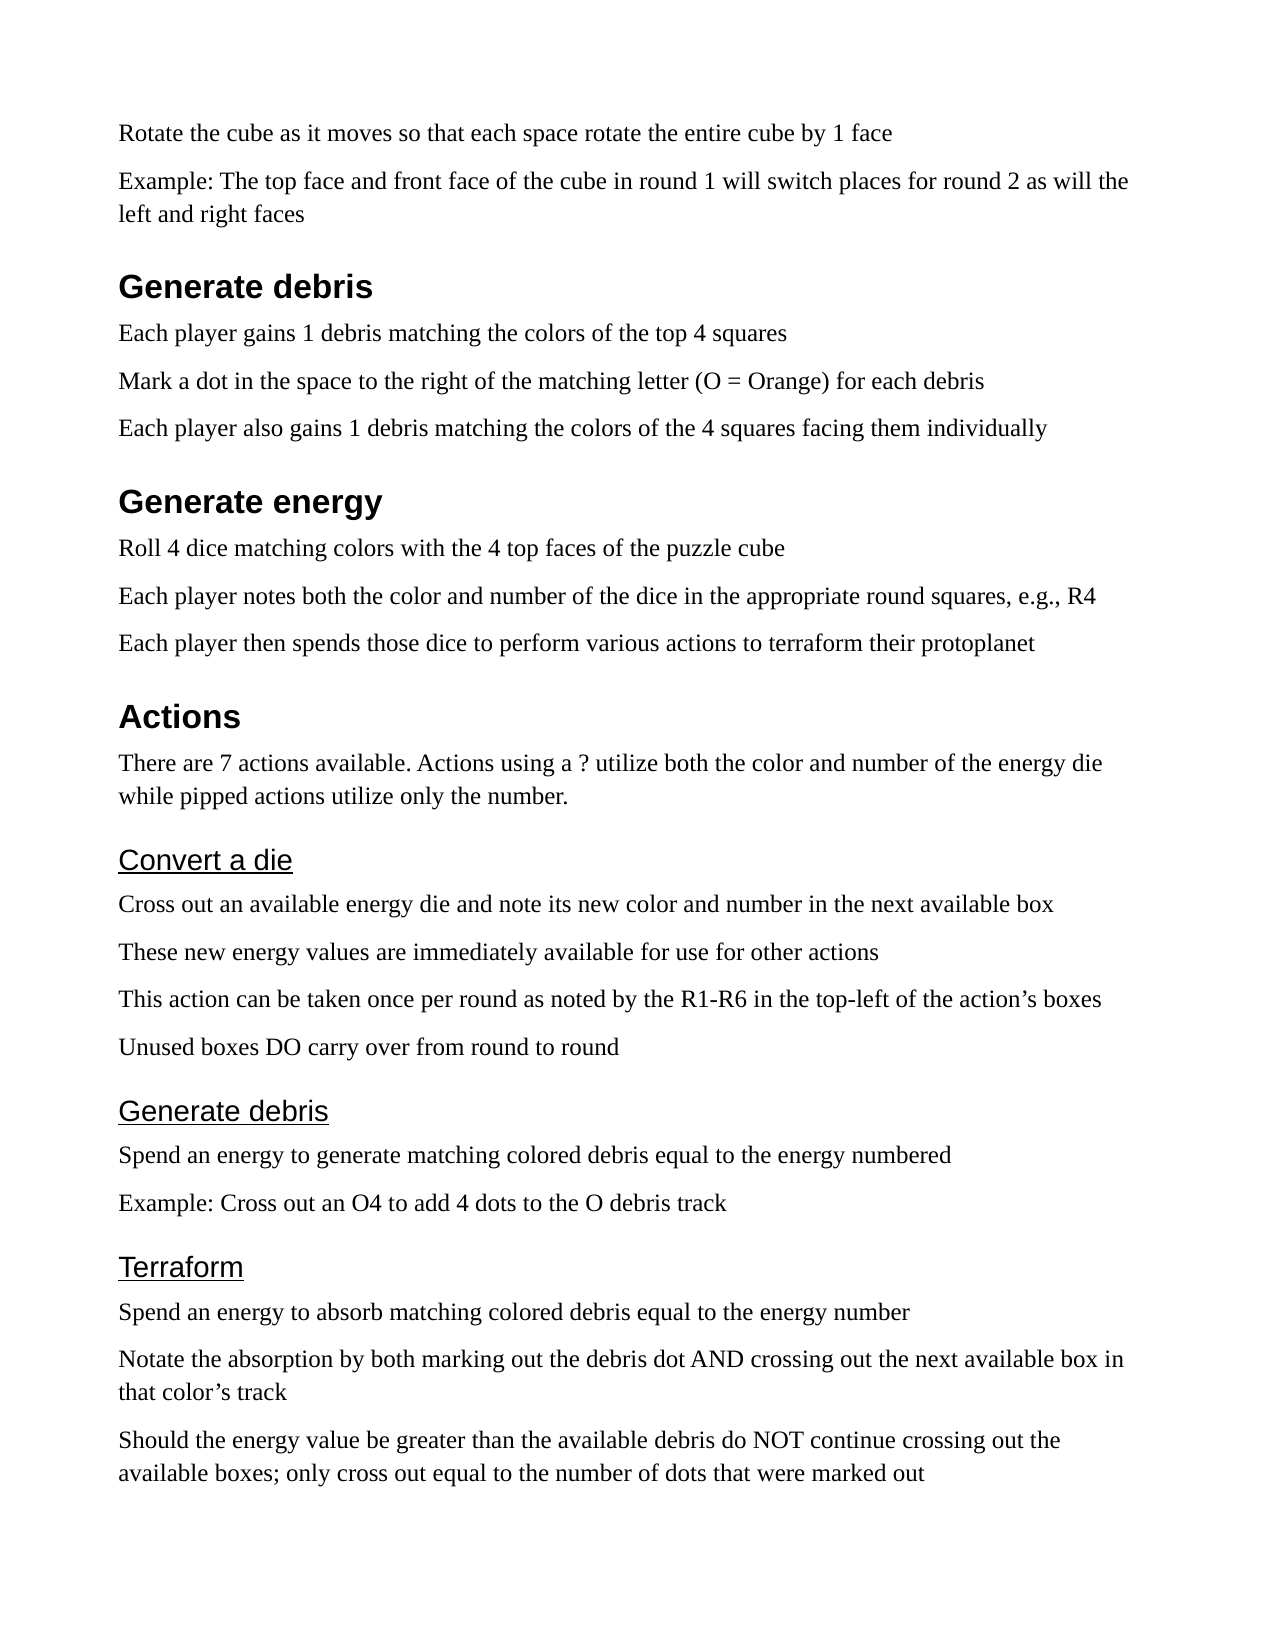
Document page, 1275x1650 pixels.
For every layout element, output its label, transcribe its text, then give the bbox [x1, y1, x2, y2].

text These new energy values are immediately available for use for other actions [118, 937, 1157, 966]
text Mark a dot in the space to the right of the matching letter (O = Orange) for each debris [118, 366, 1157, 395]
text This action can be taken once per round as noted by the R1-R6 in the top-left of the action’s boxes [118, 984, 1157, 1013]
text Cross out an available energy die and note its new color and number in the next available box [118, 889, 1157, 918]
text Spend an energy to generate matching colored debris equal to the energy numbered [118, 1141, 1157, 1169]
subtitle Actions [118, 697, 1157, 735]
text Example: Cross out an O4 to add 4 dots to the O debris track [118, 1188, 1157, 1217]
subtitle Terraform [118, 1250, 1157, 1284]
text Notate the absorption by both marking out the debris dot AND crossing out the next available box in that color’s track [118, 1344, 1157, 1406]
text Each player gains 1 debris matching the colors of the top 4 squares [118, 318, 1157, 347]
text Each player then spends those dice to perform various actions to terraform their protoplanet [118, 628, 1157, 657]
subtitle Convert a die [118, 843, 1157, 877]
text Unused boxes DO carry over from round to round [118, 1032, 1157, 1061]
text Should the energy value be greater than the available debris do NOT continue crossing out the available boxes; only cross out equal to the number of dots that were marked out [118, 1425, 1157, 1487]
text Each player also gains 1 debris matching the colors of the 4 squares facing them individually [118, 413, 1157, 442]
text Rotate the cube as it moves so that each space rotate the entire cube by 1 face [118, 118, 1157, 147]
subtitle Generate energy [118, 482, 1157, 521]
text Example: The top face and front face of the cube in round 1 will switch places for round 2 as will the left and right faces [118, 166, 1157, 227]
text There are 7 actions available. Actions using a ? utilize both the color and number of the energy die while pipped actions utilize only the number. [118, 748, 1157, 810]
subtitle Generate debris [118, 1094, 1157, 1128]
subtitle Generate debris [118, 267, 1157, 306]
text Spend an energy to absorb matching colored debris equal to the energy number [118, 1297, 1157, 1325]
text Roll 4 dice matching colors with the 4 top faces of the puzzle cube [118, 533, 1157, 562]
text Each player notes both the color and number of the dice in the appropriate round squares, e.g., R4 [118, 581, 1157, 609]
